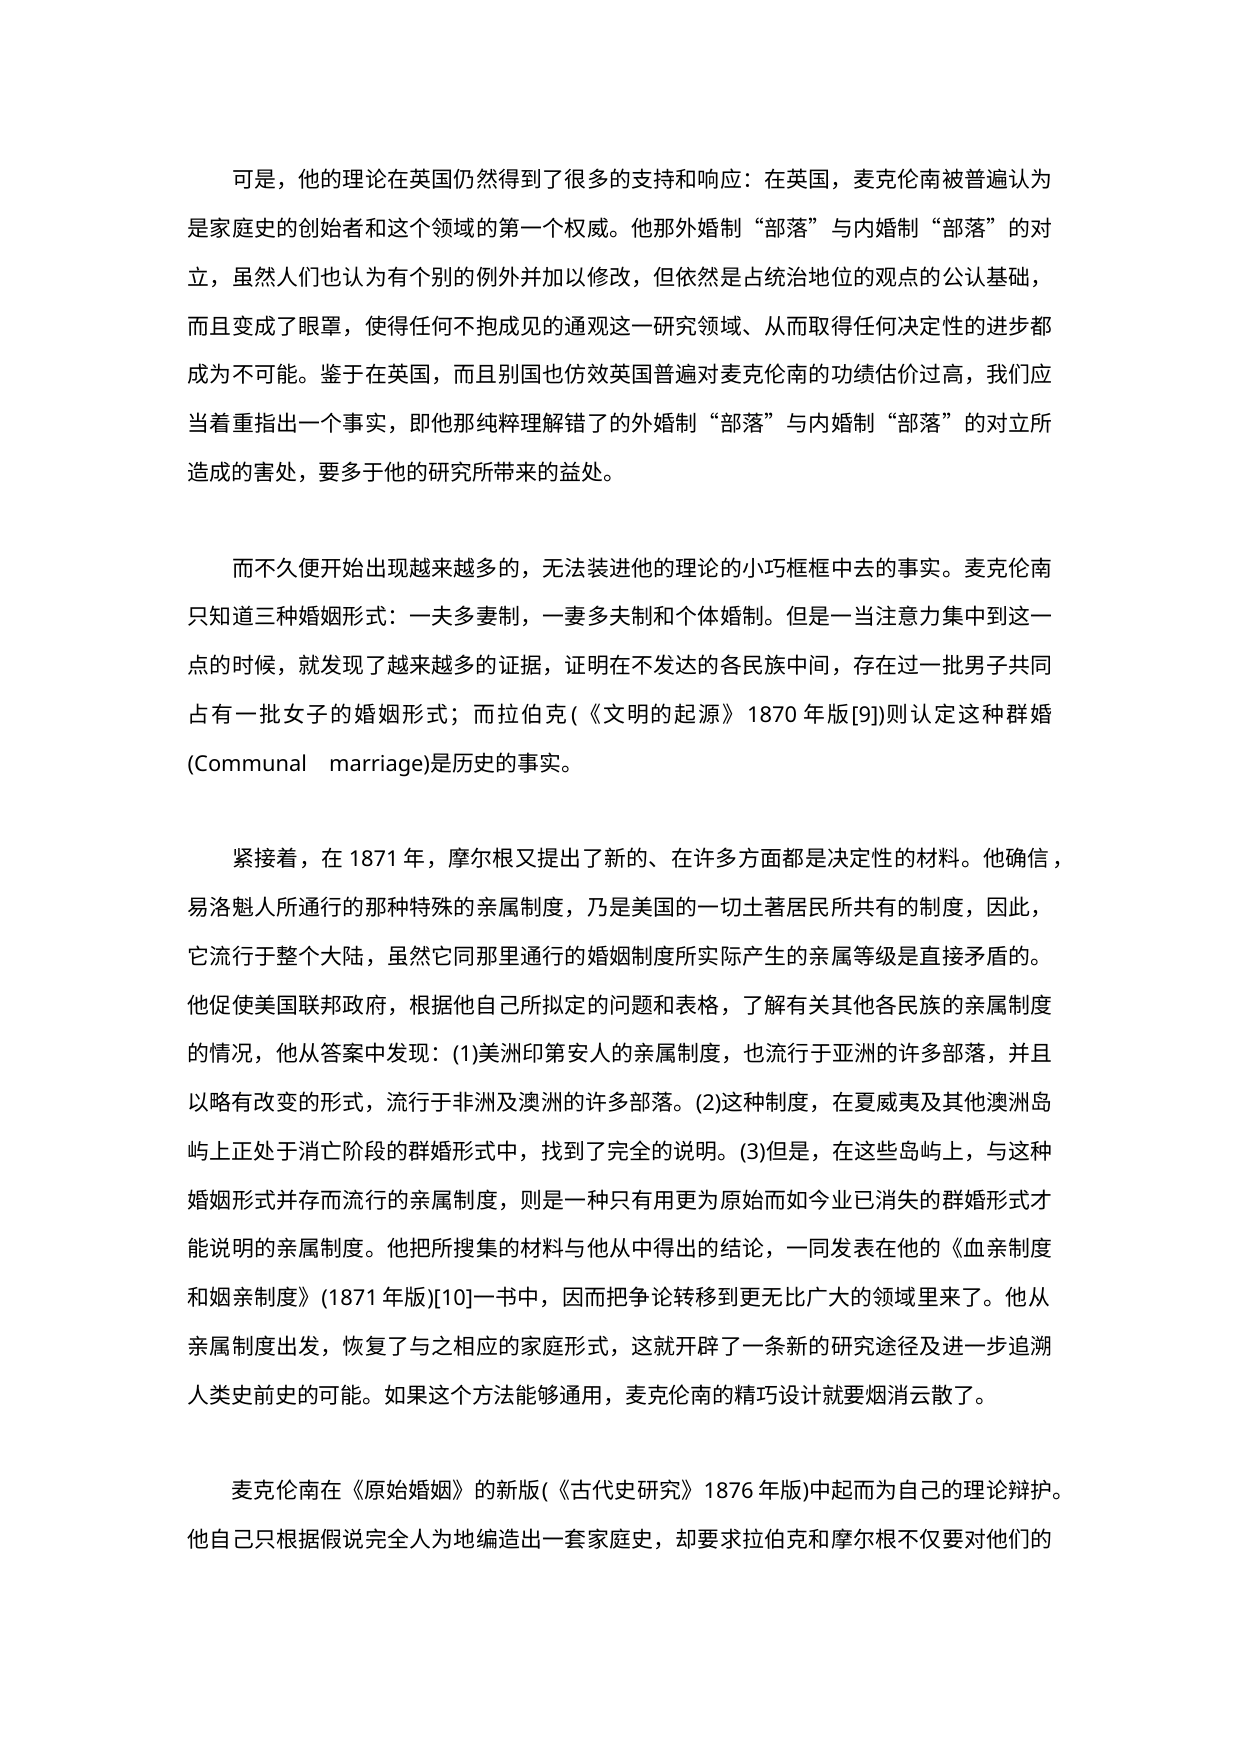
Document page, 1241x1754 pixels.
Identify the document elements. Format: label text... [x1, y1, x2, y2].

text 麦克伦南在《原始婚姻》的新版(《古代史研究》1876年版)中起而为自己的理论辩护。他自己只根据假说完全人为地编造出一套家庭史，却要求拉伯克和摩尔根不仅要对他们的每一个论点提出证据，而且要提出只有在苏格兰法庭上才会要求的那种不可争辩的确凿证据。而提出这种要求的同一个人，却根据德意志人中的舅甥之间的密切关系(塔西佗《日耳曼尼亚志》第20章)，根据凯撒关于布列吞人每10个或12个男子有共同的妻子的记述，根据古代著作家关于野蛮人共妻的其他一切记述，毫不犹豫地作出结论说，所有这些民族都盛行过一妻多夫制!这就好像在听这样一位检察官讲话，他在起诉时可以信口开河，然而却要求辩护人每句话都要有最明确的、有法律效力的证据。 [187, 1473, 1053, 1554]
text 可是，他的理论在英国仍然得到了很多的支持和响应：在英国，麦克伦南被普遍认为是家庭史的创始者和这个领域的第一个权威。他那外婚制“部落”与内婚制“部落”的对立，虽然人们也认为有个别的例外并加以修改，但依然是占统治地位的观点的公认基础，而且变成了眼罩，使得任何不抱成见的通观这一研究领域、从而取得任何决定性的进步都成为不可能。鉴于在英国，而且别国也仿效英国普遍对麦克伦南的功绩估价过高，我们应当着重指出一个事实，即他那纯粹理解错了的外婚制“部落”与内婚制“部落”的对立所造成的害处，要多于他的研究所带来的益处。 [187, 162, 1053, 487]
text 而不久便开始出现越来越多的，无法装进他的理论的小巧框框中去的事实。麦克伦南只知道三种婚姻形式：一夫多妻制，一妻多夫制和个体婚制。但是一当注意力集中到这一点的时候，就发现了越来越多的证据，证明在不发达的各民族中间，存在过一批男子共同占有一批女子的婚姻形式；而拉伯克(《文明的起源》1870年版[9])则认定这种群婚(Communal marriage)是历史的事实。 [187, 550, 1053, 778]
text 紧接着，在1871年，摩尔根又提出了新的、在许多方面都是决定性的材料。他确信，易洛魁人所通行的那种特殊的亲属制度，乃是美国的一切土著居民所共有的制度，因此，它流行于整个大陆，虽然它同那里通行的婚姻制度所实际产生的亲属等级是直接矛盾的。他促使美国联邦政府，根据他自己所拟定的问题和表格，了解有关其他各民族的亲属制度的情况，他从答案中发现：(1)美洲印第安人的亲属制度，也流行于亚洲的许多部落，并且以略有改变的形式，流行于非洲及澳洲的许多部落。(2)这种制度，在夏威夷及其他澳洲岛屿上正处于消亡阶段的群婚形式中，找到了完全的说明。(3)但是，在这些岛屿上，与这种婚姻形式并存而流行的亲属制度，则是一种只有用更为原始而如今业已消失的群婚形式才能说明的亲属制度。他把所搜集的材料与他从中得出的结论，一同发表在他的《血亲制度和姻亲制度》(1871年版)[10]一书中，因而把争论转移到更无比广大的领域里来了。他从亲属制度出发，恢复了与之相应的家庭形式，这就开辟了一条新的研究途径及进一步追溯人类史前史的可能。如果这个方法能够通用，麦克伦南的精巧设计就要烟消云散了。 [187, 841, 1053, 1410]
